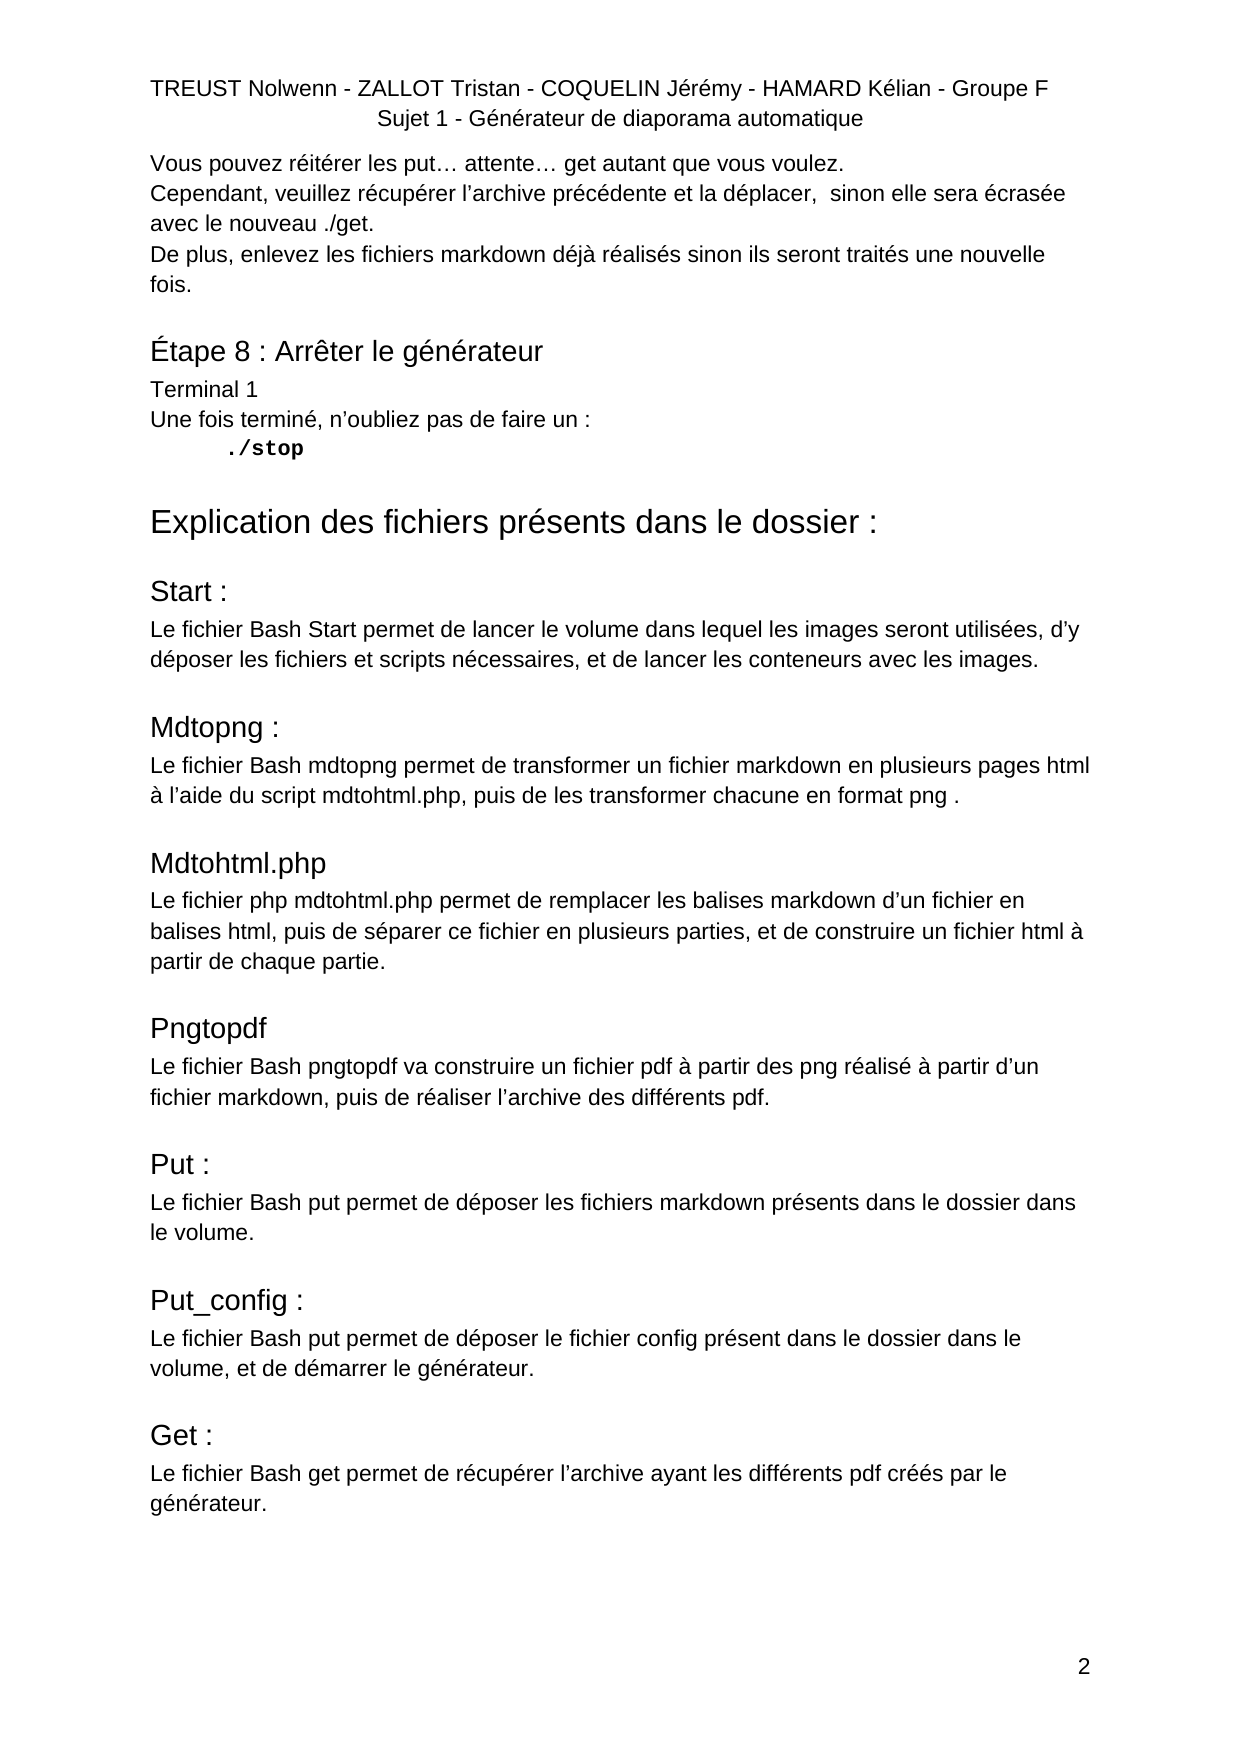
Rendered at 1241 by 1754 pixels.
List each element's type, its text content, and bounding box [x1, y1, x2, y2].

text Le fichier Bash put permet de déposer le fichier config présent dans le dossier dans le volume, et de démarrer le générateur. [150, 1324, 1090, 1381]
subtitle Put : [150, 1147, 1090, 1181]
text Cependant, veuillez récupérer l’archive précédente et la déplacer, sinon elle sera écrasée avec le nouveau ./get. [150, 180, 1090, 237]
subtitle Put_config : [150, 1283, 1090, 1316]
subtitle Mdtohtml.php [150, 846, 1090, 879]
text Le fichier Bash get permet de récupérer l’archive ayant les différents pdf créés par le générateur. [150, 1460, 1090, 1517]
text Le fichier Bash Start permet de lancer le volume dans lequel les images seront utilisées, d’y déposer les fichiers et scripts nécessaires, et de lancer les conteneurs avec les images. [150, 616, 1090, 673]
subtitle Étape 8 : Arrêter le générateur [150, 334, 1090, 368]
text Le fichier Bash mdtopng permet de transformer un fichier markdown en plusieurs pages html à l’aide du script mdtohtml.php, puis de les transformer chacune en format png . [150, 752, 1090, 808]
text Le fichier php mdtohtml.php permet de remplacer les balises markdown d’un fichier en balises html, puis de séparer ce fichier en plusieurs parties, et de construire un fichier html à partir de chaque partie. [150, 887, 1090, 974]
text Le fichier Bash pngtopdf va construire un fichier pdf à partir des png réalisé à partir d’un fichier markdown, puis de réaliser l’archive des différents pdf. [150, 1053, 1090, 1110]
text Terminal 1 [150, 376, 1090, 403]
text Le fichier Bash put permet de déposer les fichiers markdown présents dans le dossier dans le volume. [150, 1189, 1090, 1246]
subtitle Pngtopdf [150, 1011, 1090, 1045]
text ./stop [150, 437, 1090, 461]
subtitle Start : [150, 574, 1090, 608]
text Vous pouvez réitérer les put… attente… get autant que vous voulez. [150, 150, 1090, 176]
subtitle Explication des fichiers présents dans le dossier : [150, 503, 1090, 541]
text Une fois terminé, n’oubliez pas de faire un : [150, 406, 1090, 433]
text De plus, enlevez les fichiers markdown déjà réalisés sinon ils seront traités une nouvelle fois. [150, 241, 1090, 297]
subtitle Mdtopng : [150, 710, 1090, 743]
subtitle Get : [150, 1418, 1090, 1452]
